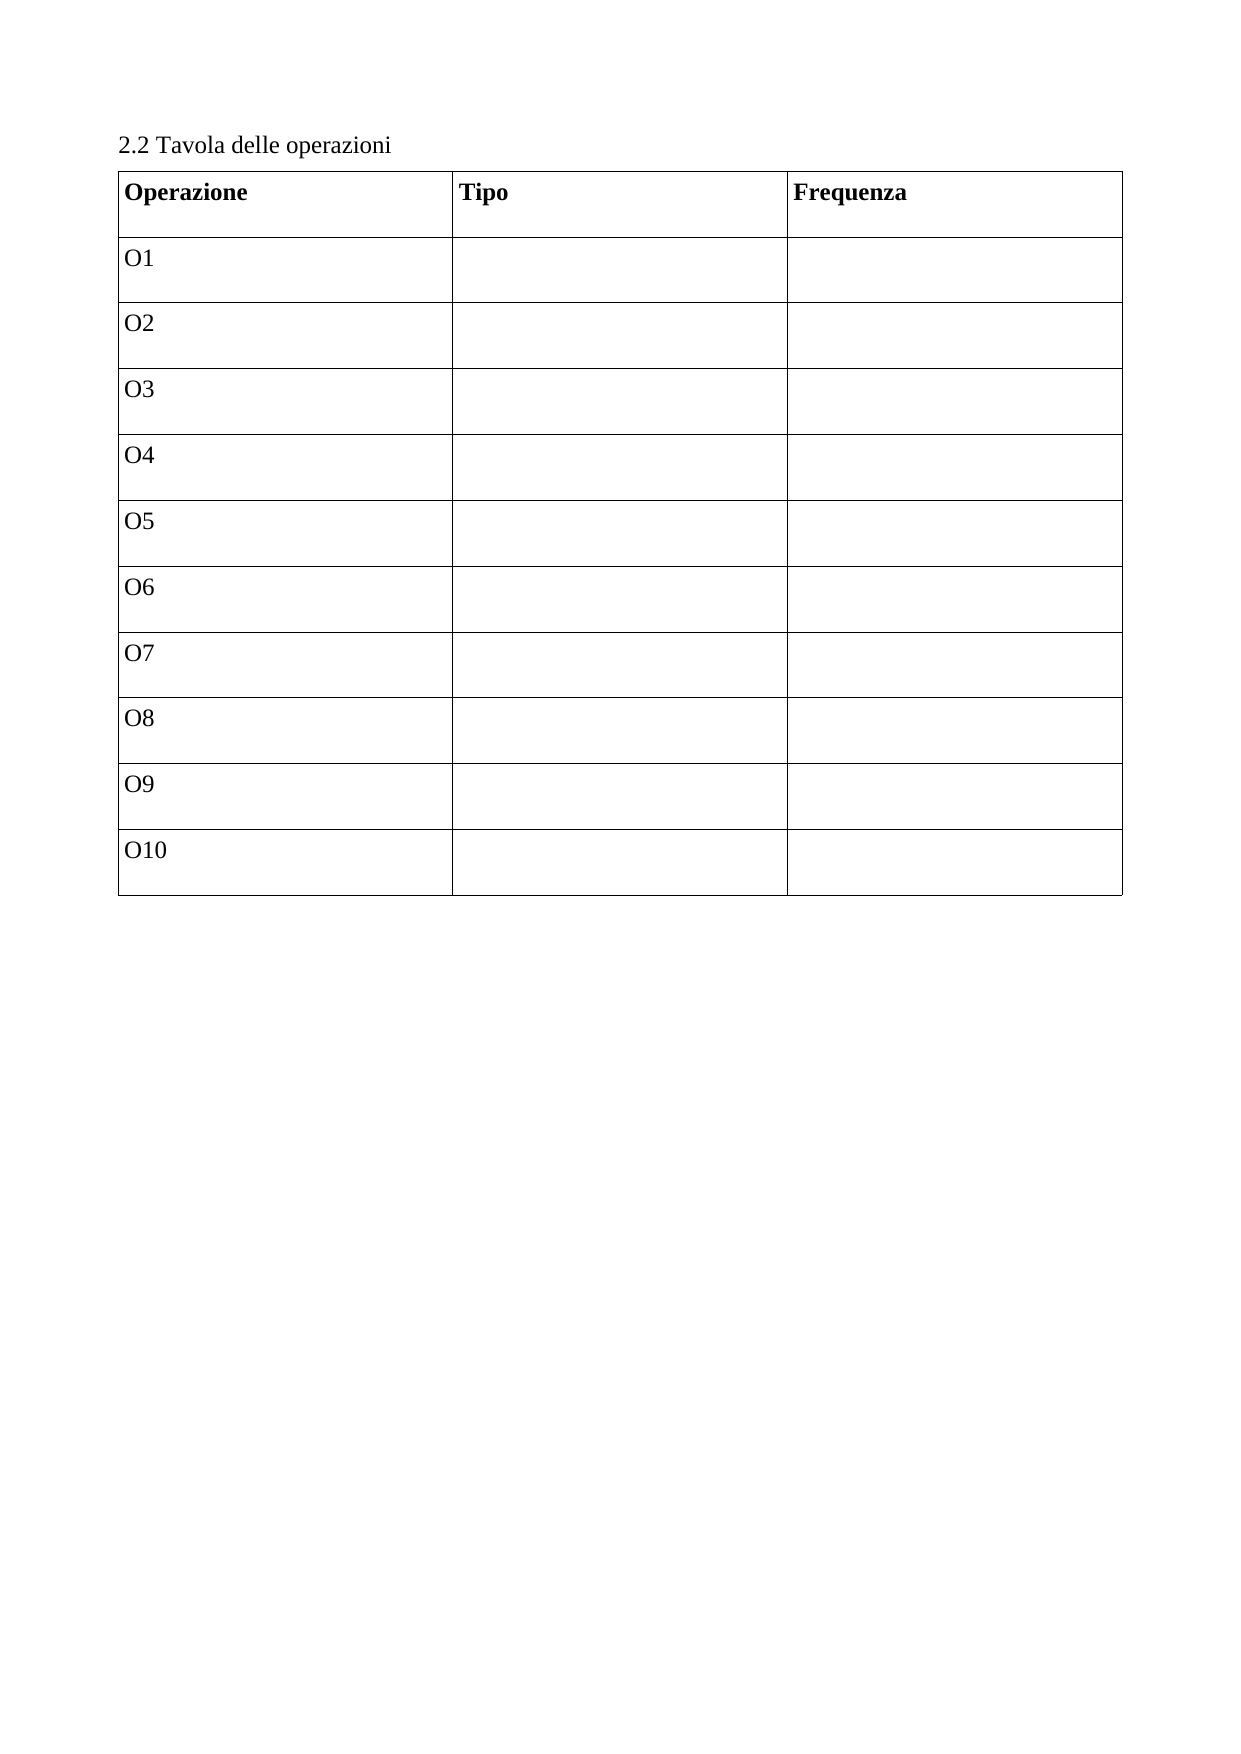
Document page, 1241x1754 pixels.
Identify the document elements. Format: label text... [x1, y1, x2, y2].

table_cell [453, 435, 787, 500]
table_cell [453, 238, 787, 302]
table_cell [453, 501, 787, 566]
table_cell [788, 303, 1122, 368]
table_cell O6 [119, 567, 452, 631]
table_cell O2 [119, 303, 452, 368]
table_cell [788, 764, 1122, 829]
table_header Frequenza [788, 172, 1122, 236]
table_cell O10 [119, 830, 452, 895]
table_header Tipo [453, 172, 787, 236]
table_cell O9 [119, 764, 452, 829]
table_cell O3 [119, 369, 452, 434]
table_cell [788, 238, 1122, 302]
table_cell [788, 830, 1122, 895]
table_cell [453, 698, 787, 763]
table_cell O8 [119, 698, 452, 763]
table_cell [453, 764, 787, 829]
table_cell O1 [119, 238, 452, 302]
table_cell [453, 567, 787, 631]
table_cell [453, 303, 787, 368]
table_cell [788, 698, 1122, 763]
table_cell [788, 501, 1122, 566]
table_cell O5 [119, 501, 452, 566]
table_cell O4 [119, 435, 452, 500]
table_cell [788, 435, 1122, 500]
table_cell [788, 633, 1122, 697]
table_cell [788, 567, 1122, 631]
table_cell [453, 633, 787, 697]
table_cell [788, 369, 1122, 434]
table_header Operazione [119, 172, 452, 236]
table_cell [453, 369, 787, 434]
table_cell O7 [119, 633, 452, 697]
text 2.2 Tavola delle operazioni [118, 130, 1122, 159]
table_cell [453, 830, 787, 895]
